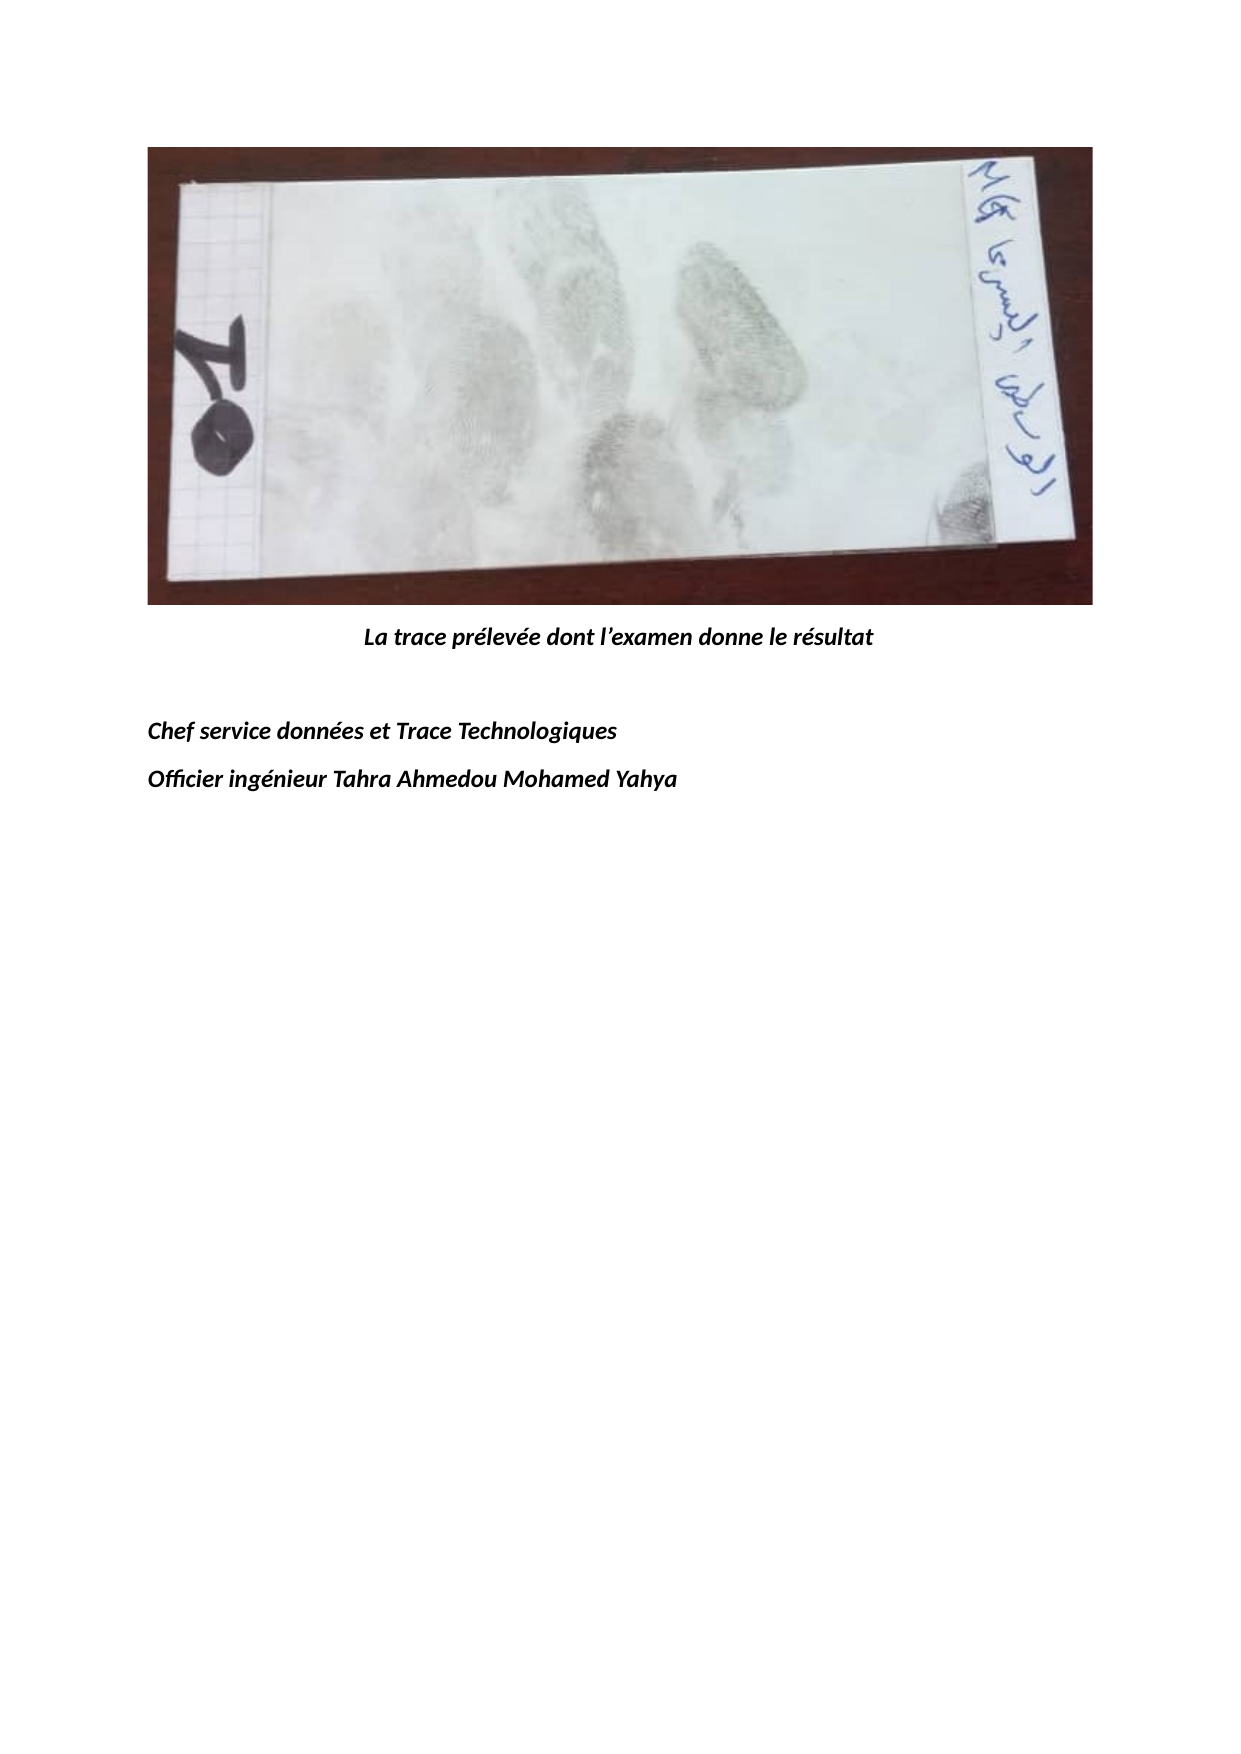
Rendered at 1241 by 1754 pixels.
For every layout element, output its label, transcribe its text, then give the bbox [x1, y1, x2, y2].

text La trace prélevée dont l’examen donne le résultat [148, 621, 1093, 652]
text Officier ingénieur Tahra Ahmedou Mohamed Yahya [148, 763, 1093, 793]
text Chef service données et Trace Technologiques [148, 716, 1093, 746]
